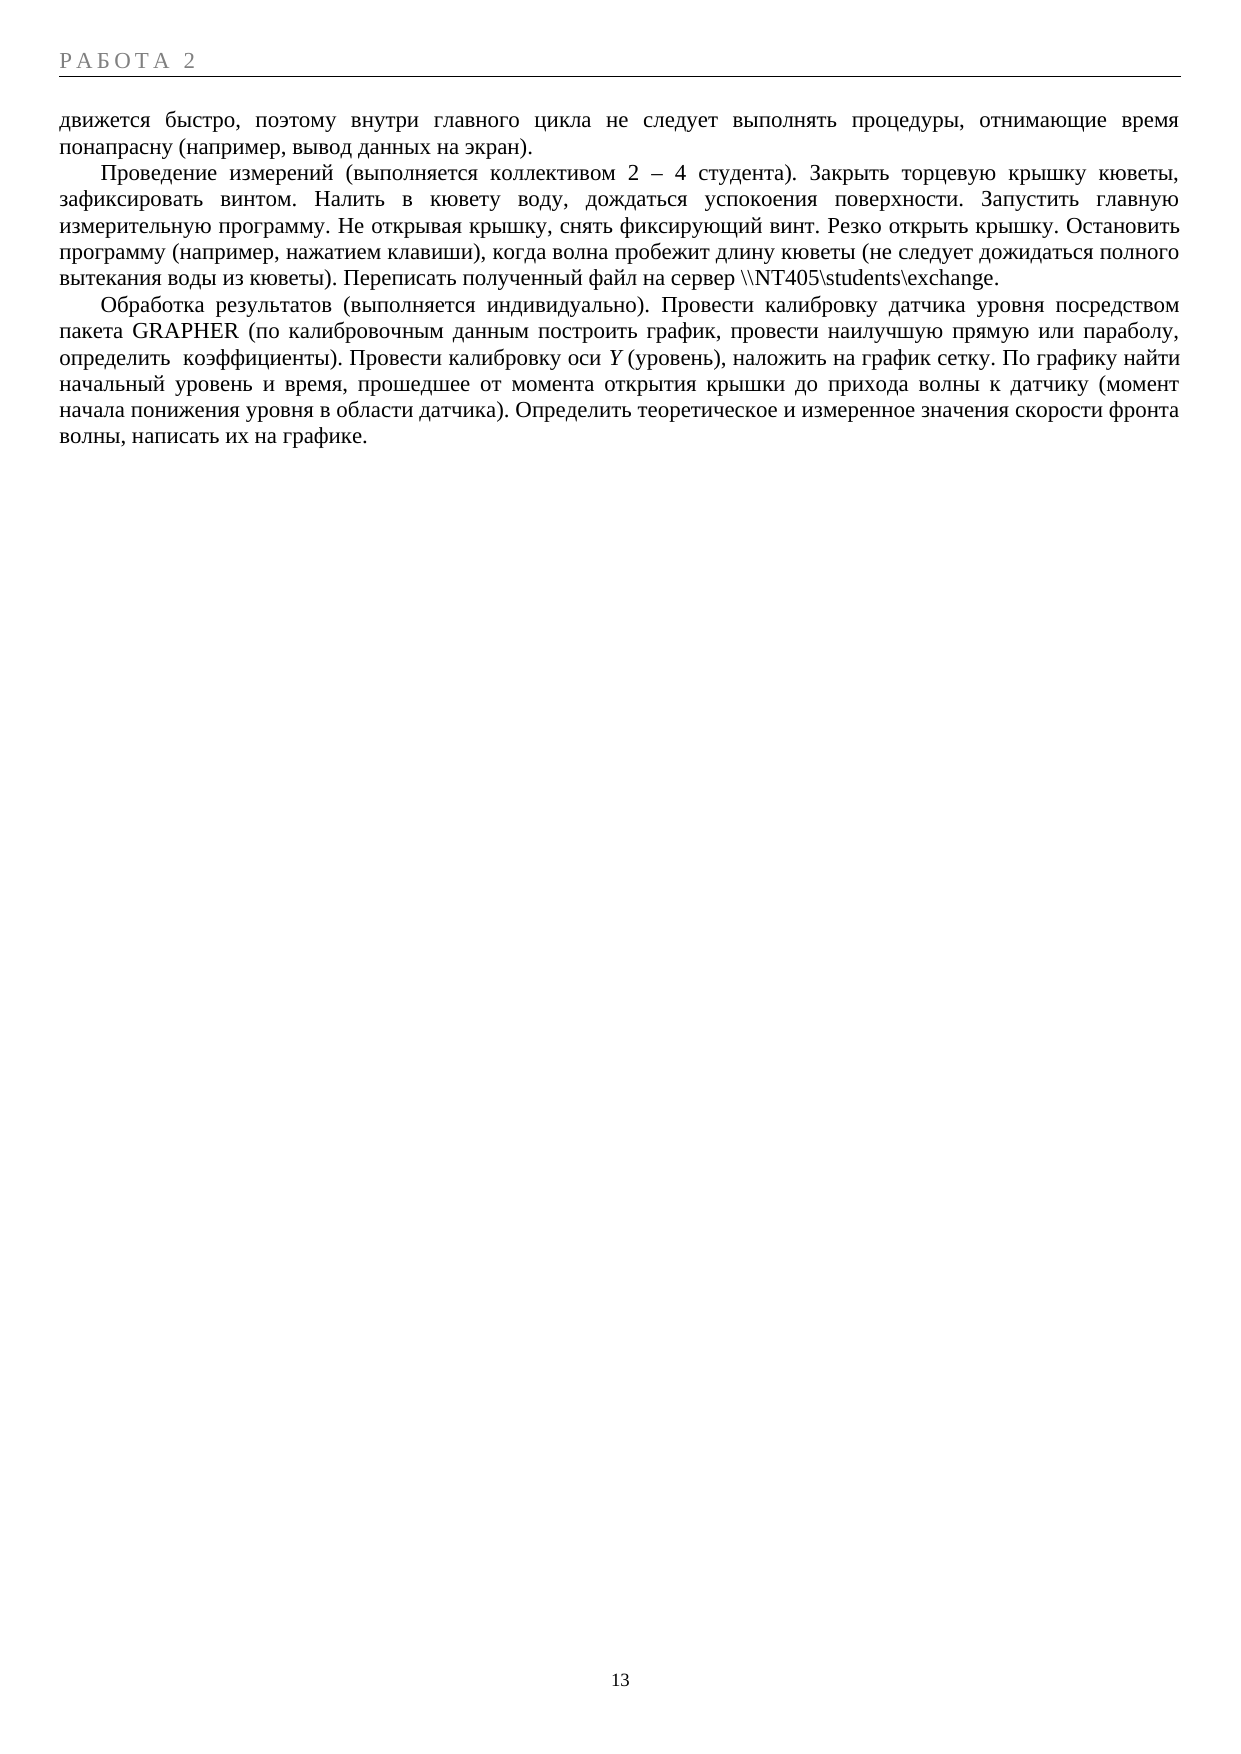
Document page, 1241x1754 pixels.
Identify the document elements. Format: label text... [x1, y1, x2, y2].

text движется быстро, поэтому внутри главного цикла не следует выполнять процедуры, отнимающие время понапрасну (например, вывод данных на экран). [59, 106, 1181, 159]
text Проведение измерений (выполняется коллективом 2 – 4 студента). Закрыть торцевую крышку кюветы, зафиксировать винтом. Налить в кювету воду, дождаться успокоения поверхности. Запустить главную измерительную программу. Не открывая крышку, снять фиксирующий винт. Резко открыть крышку. Остановить программу (например, нажатием клавиши), когда волна пробежит длину кюветы (не следует дожидаться полного вытекания воды из кюветы). Переписать полученный файл на сервер \\NT405\students\exchange. [59, 159, 1181, 291]
text Обработка результатов (выполняется индивидуально). Провести калибровку датчика уровня посредством пакета GRAPHER (по калибровочным данным построить график, провести наилучшую прямую или параболу, определить коэффициенты). Провести калибровку оси Y (уровень), наложить на график сетку. По графику найти начальный уровень и время, прошедшее от момента открытия крышки до прихода волны к датчику (момент начала понижения уровня в области датчика). Определить теоретическое и измеренное значения скорости фронта волны, написать их на графике. [59, 291, 1181, 449]
